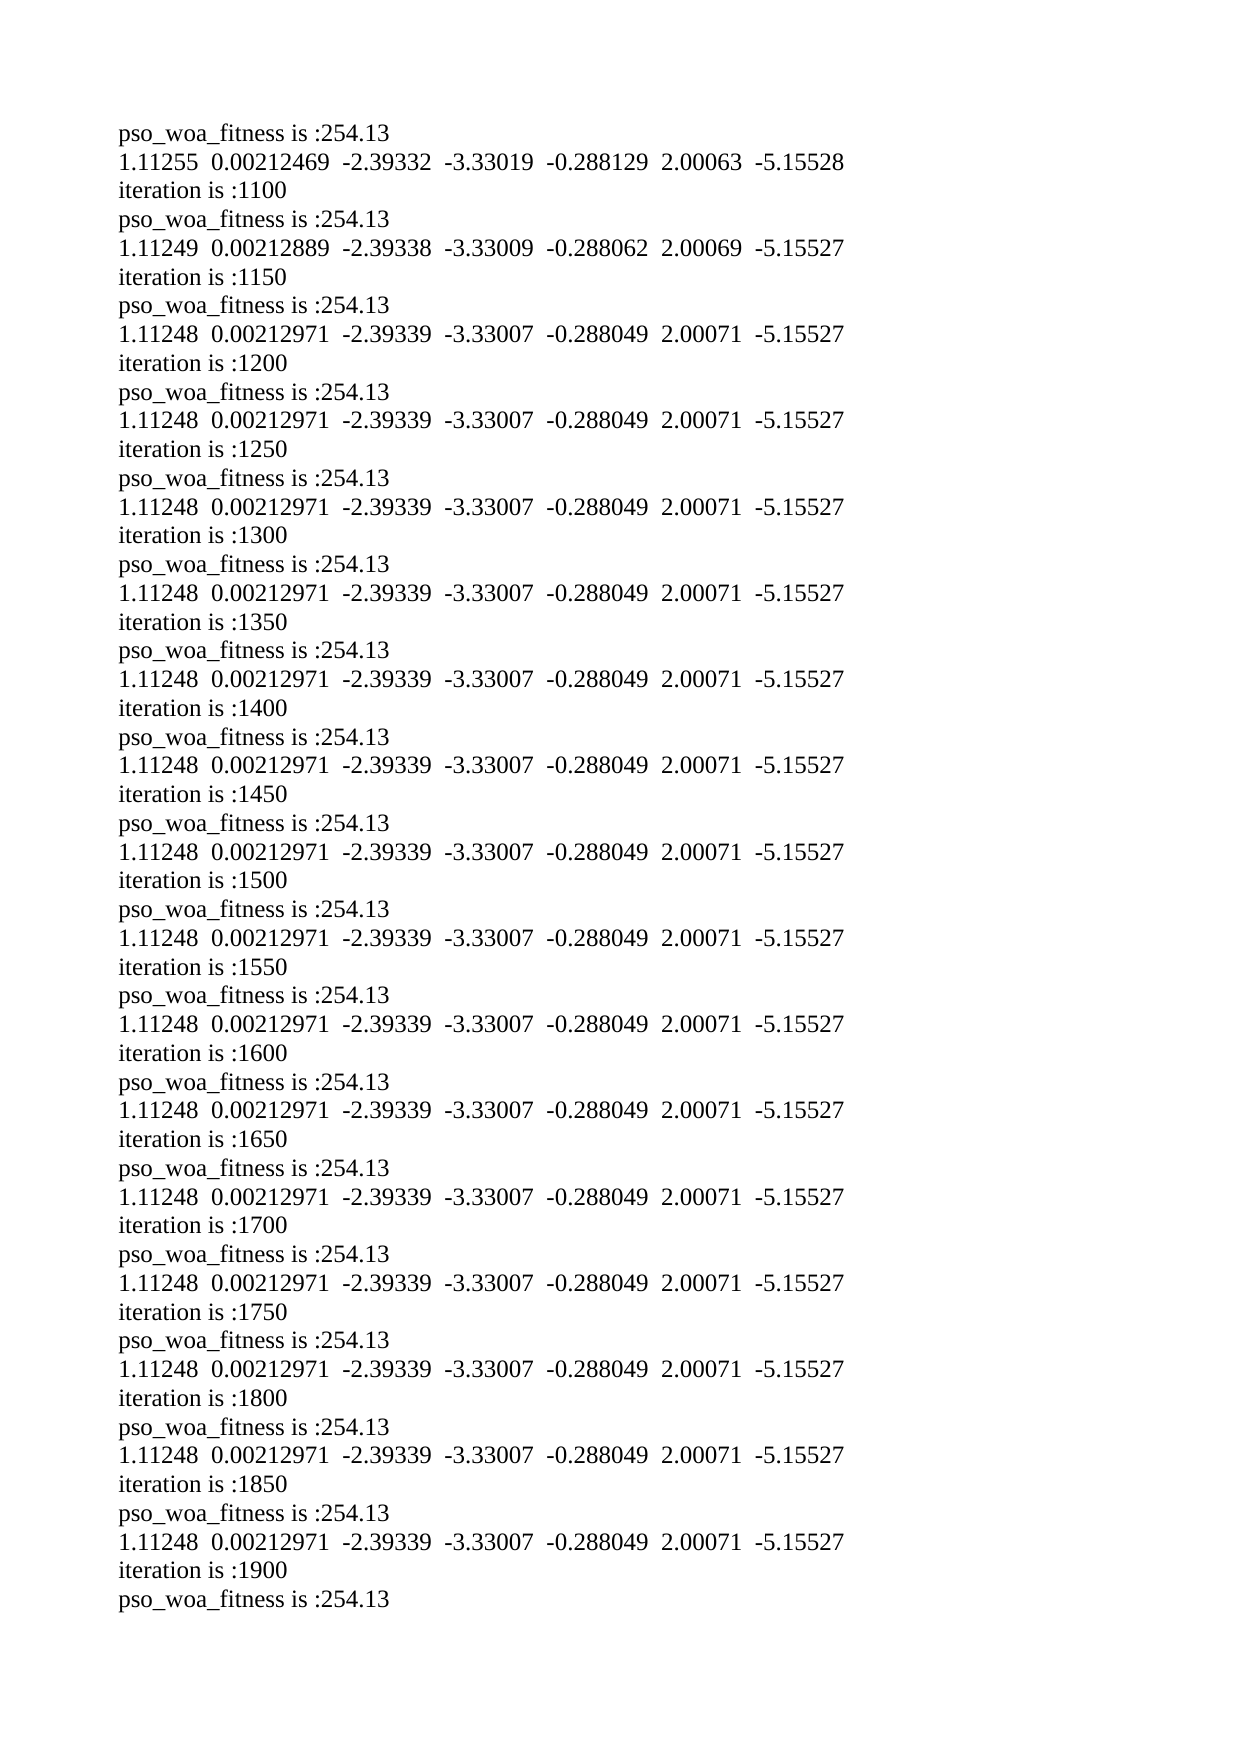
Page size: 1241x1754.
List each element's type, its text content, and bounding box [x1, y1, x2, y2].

text 1.11248 0.00212971 -2.39339 -3.33007 -0.288049 2.00071 -5.15527 [118, 1441, 1122, 1469]
text iteration is :1800 [118, 1383, 1122, 1412]
text pso_woa_fitness is :254.13 [118, 1067, 1122, 1096]
text iteration is :1750 [118, 1297, 1122, 1326]
text 1.11248 0.00212971 -2.39339 -3.33007 -0.288049 2.00071 -5.15527 [118, 578, 1122, 607]
text pso_woa_fitness is :254.13 [118, 549, 1122, 578]
text iteration is :1850 [118, 1469, 1122, 1498]
text iteration is :1550 [118, 952, 1122, 981]
text 1.11248 0.00212971 -2.39339 -3.33007 -0.288049 2.00071 -5.15527 [118, 664, 1122, 693]
text 1.11248 0.00212971 -2.39339 -3.33007 -0.288049 2.00071 -5.15527 [118, 837, 1122, 866]
text 1.11248 0.00212971 -2.39339 -3.33007 -0.288049 2.00071 -5.15527 [118, 1096, 1122, 1124]
text iteration is :1250 [118, 434, 1122, 463]
text iteration is :1700 [118, 1211, 1122, 1239]
text iteration is :1150 [118, 262, 1122, 291]
text pso_woa_fitness is :254.13 [118, 1153, 1122, 1182]
text pso_woa_fitness is :254.13 [118, 1412, 1122, 1441]
text pso_woa_fitness is :254.13 [118, 1584, 1122, 1613]
text 1.11249 0.00212889 -2.39338 -3.33009 -0.288062 2.00069 -5.15527 [118, 233, 1122, 262]
text pso_woa_fitness is :254.13 [118, 722, 1122, 751]
text 1.11255 0.00212469 -2.39332 -3.33019 -0.288129 2.00063 -5.15528 [118, 147, 1122, 176]
text pso_woa_fitness is :254.13 [118, 1326, 1122, 1354]
text 1.11248 0.00212971 -2.39339 -3.33007 -0.288049 2.00071 -5.15527 [118, 1354, 1122, 1383]
text pso_woa_fitness is :254.13 [118, 1498, 1122, 1527]
text 1.11248 0.00212971 -2.39339 -3.33007 -0.288049 2.00071 -5.15527 [118, 1268, 1122, 1297]
text iteration is :1400 [118, 693, 1122, 722]
text iteration is :1100 [118, 176, 1122, 204]
text iteration is :1650 [118, 1124, 1122, 1153]
text iteration is :1500 [118, 866, 1122, 894]
text pso_woa_fitness is :254.13 [118, 377, 1122, 406]
text 1.11248 0.00212971 -2.39339 -3.33007 -0.288049 2.00071 -5.15527 [118, 1527, 1122, 1556]
text 1.11248 0.00212971 -2.39339 -3.33007 -0.288049 2.00071 -5.15527 [118, 492, 1122, 521]
text 1.11248 0.00212971 -2.39339 -3.33007 -0.288049 2.00071 -5.15527 [118, 319, 1122, 348]
text iteration is :1200 [118, 348, 1122, 377]
text iteration is :1600 [118, 1038, 1122, 1067]
text 1.11248 0.00212971 -2.39339 -3.33007 -0.288049 2.00071 -5.15527 [118, 923, 1122, 952]
text iteration is :1900 [118, 1556, 1122, 1584]
text iteration is :1300 [118, 521, 1122, 549]
text iteration is :1350 [118, 607, 1122, 636]
text pso_woa_fitness is :254.13 [118, 118, 1122, 147]
text iteration is :1450 [118, 779, 1122, 808]
text 1.11248 0.00212971 -2.39339 -3.33007 -0.288049 2.00071 -5.15527 [118, 406, 1122, 434]
text pso_woa_fitness is :254.13 [118, 463, 1122, 492]
text pso_woa_fitness is :254.13 [118, 636, 1122, 664]
text 1.11248 0.00212971 -2.39339 -3.33007 -0.288049 2.00071 -5.15527 [118, 1182, 1122, 1211]
text pso_woa_fitness is :254.13 [118, 291, 1122, 319]
text pso_woa_fitness is :254.13 [118, 1239, 1122, 1268]
text pso_woa_fitness is :254.13 [118, 808, 1122, 837]
text pso_woa_fitness is :254.13 [118, 981, 1122, 1009]
text 1.11248 0.00212971 -2.39339 -3.33007 -0.288049 2.00071 -5.15527 [118, 751, 1122, 779]
text 1.11248 0.00212971 -2.39339 -3.33007 -0.288049 2.00071 -5.15527 [118, 1009, 1122, 1038]
text pso_woa_fitness is :254.13 [118, 894, 1122, 923]
text pso_woa_fitness is :254.13 [118, 204, 1122, 233]
